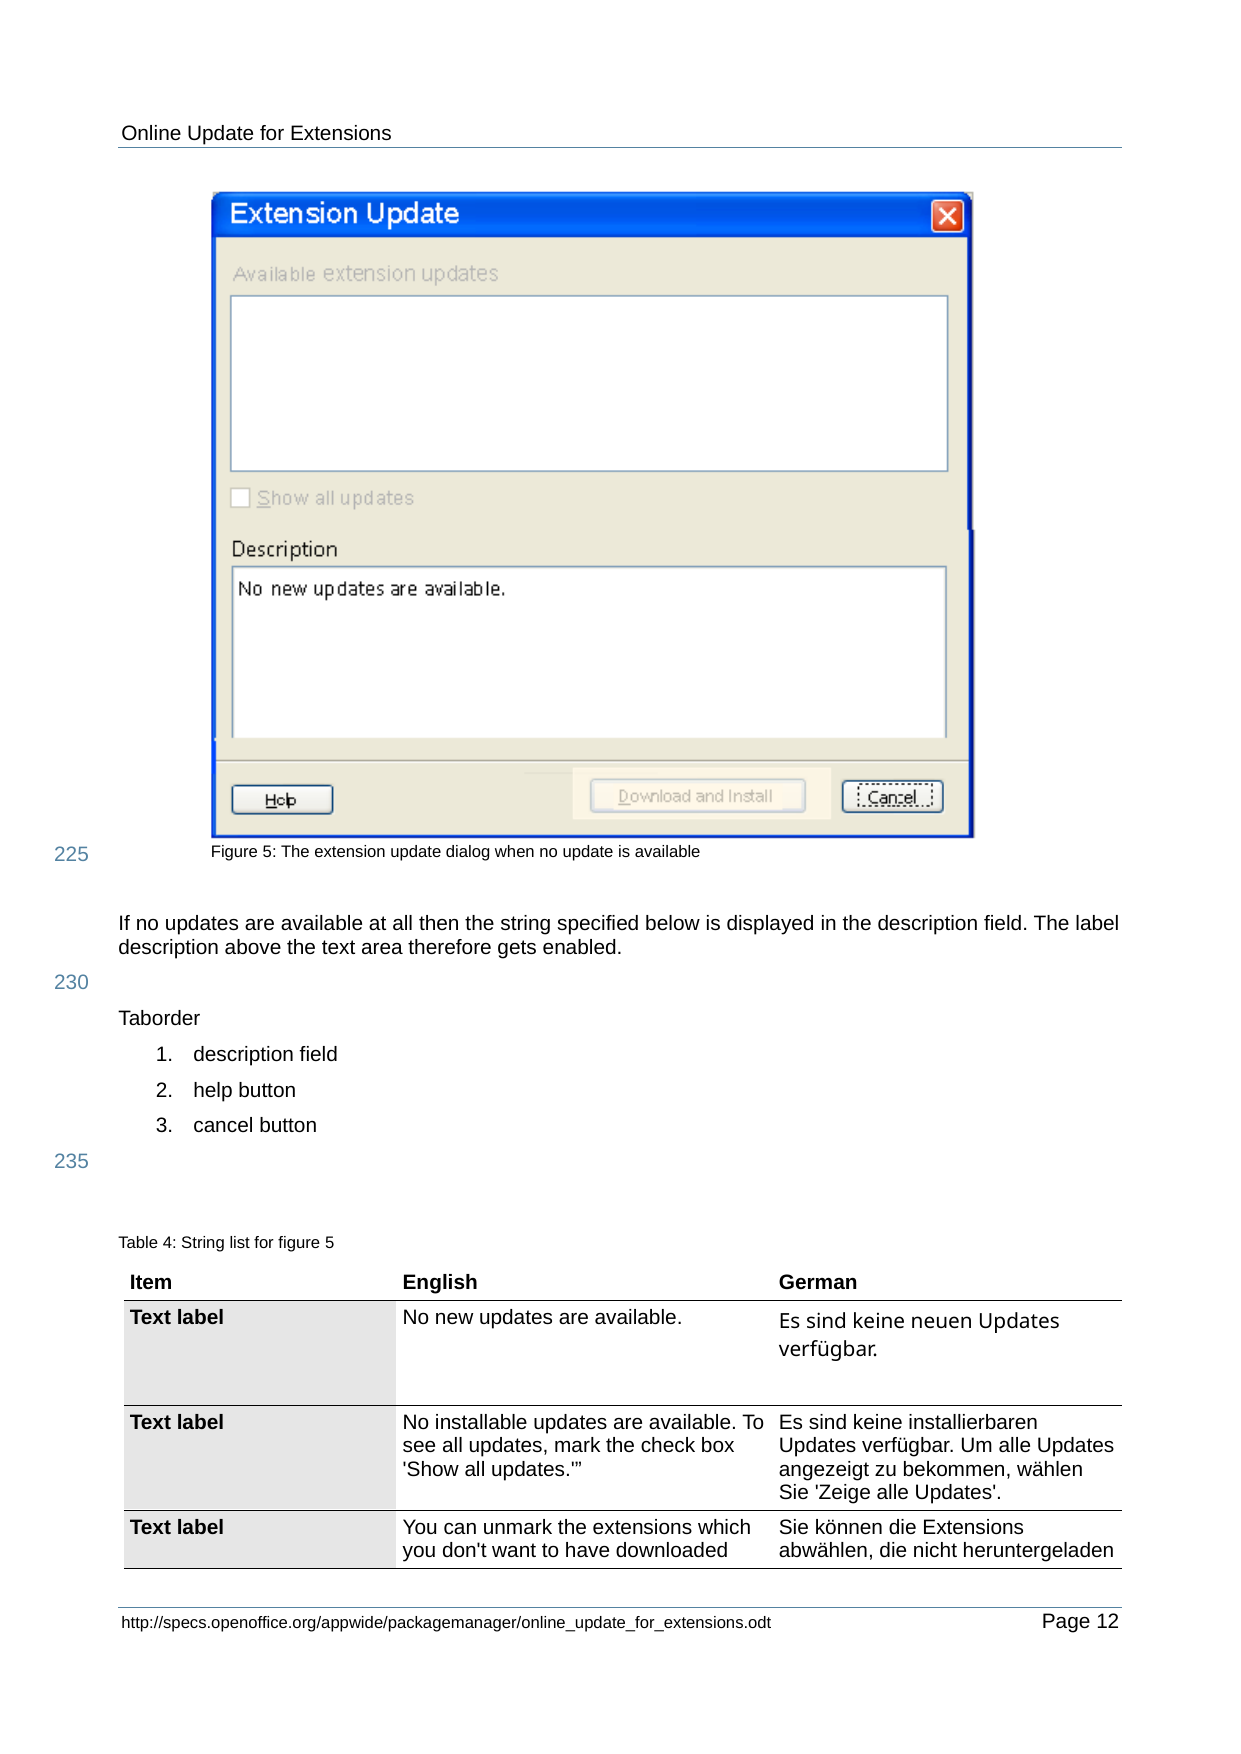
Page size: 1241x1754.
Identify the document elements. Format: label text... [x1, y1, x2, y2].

table_cell No new updates are available. [396, 1301, 773, 1405]
table_header English [396, 1265, 773, 1300]
list description field [156, 1042, 1122, 1066]
text Table 4: String list for figure 5 [118, 1233, 1122, 1252]
text If no updates are available at all then the string specified below is displayed in the description field. The label description above the text area therefore gets enabled. [118, 912, 1122, 958]
table_cell Es sind keine neuen Updates verfügbar. [773, 1301, 1122, 1405]
table_cell Text label [124, 1511, 396, 1568]
table_header Item [124, 1265, 396, 1300]
table_cell You can unmark the extensions which you don't want to have downloaded [396, 1511, 773, 1568]
table_cell Text label [124, 1301, 396, 1405]
list cancel button [156, 1114, 1122, 1137]
list help button [156, 1078, 1122, 1101]
text Taborder [118, 1007, 1122, 1030]
table_cell No installable updates are available. To see all updates, mark the check box 'Show all updates.'” [396, 1406, 773, 1509]
table_cell Text label [124, 1406, 396, 1509]
text Figure 5: The extension update dialog when no update is available [211, 843, 979, 861]
table_header German [773, 1265, 1122, 1300]
picture [210, 189, 980, 843]
table_cell Es sind keine installierbaren Updates verfügbar. Um alle Updates angezeigt zu bekommen, wählen Sie 'Zeige alle Updates'. [773, 1406, 1122, 1509]
table_cell Sie können die Extensions abwählen, die nicht heruntergeladen [773, 1511, 1122, 1568]
